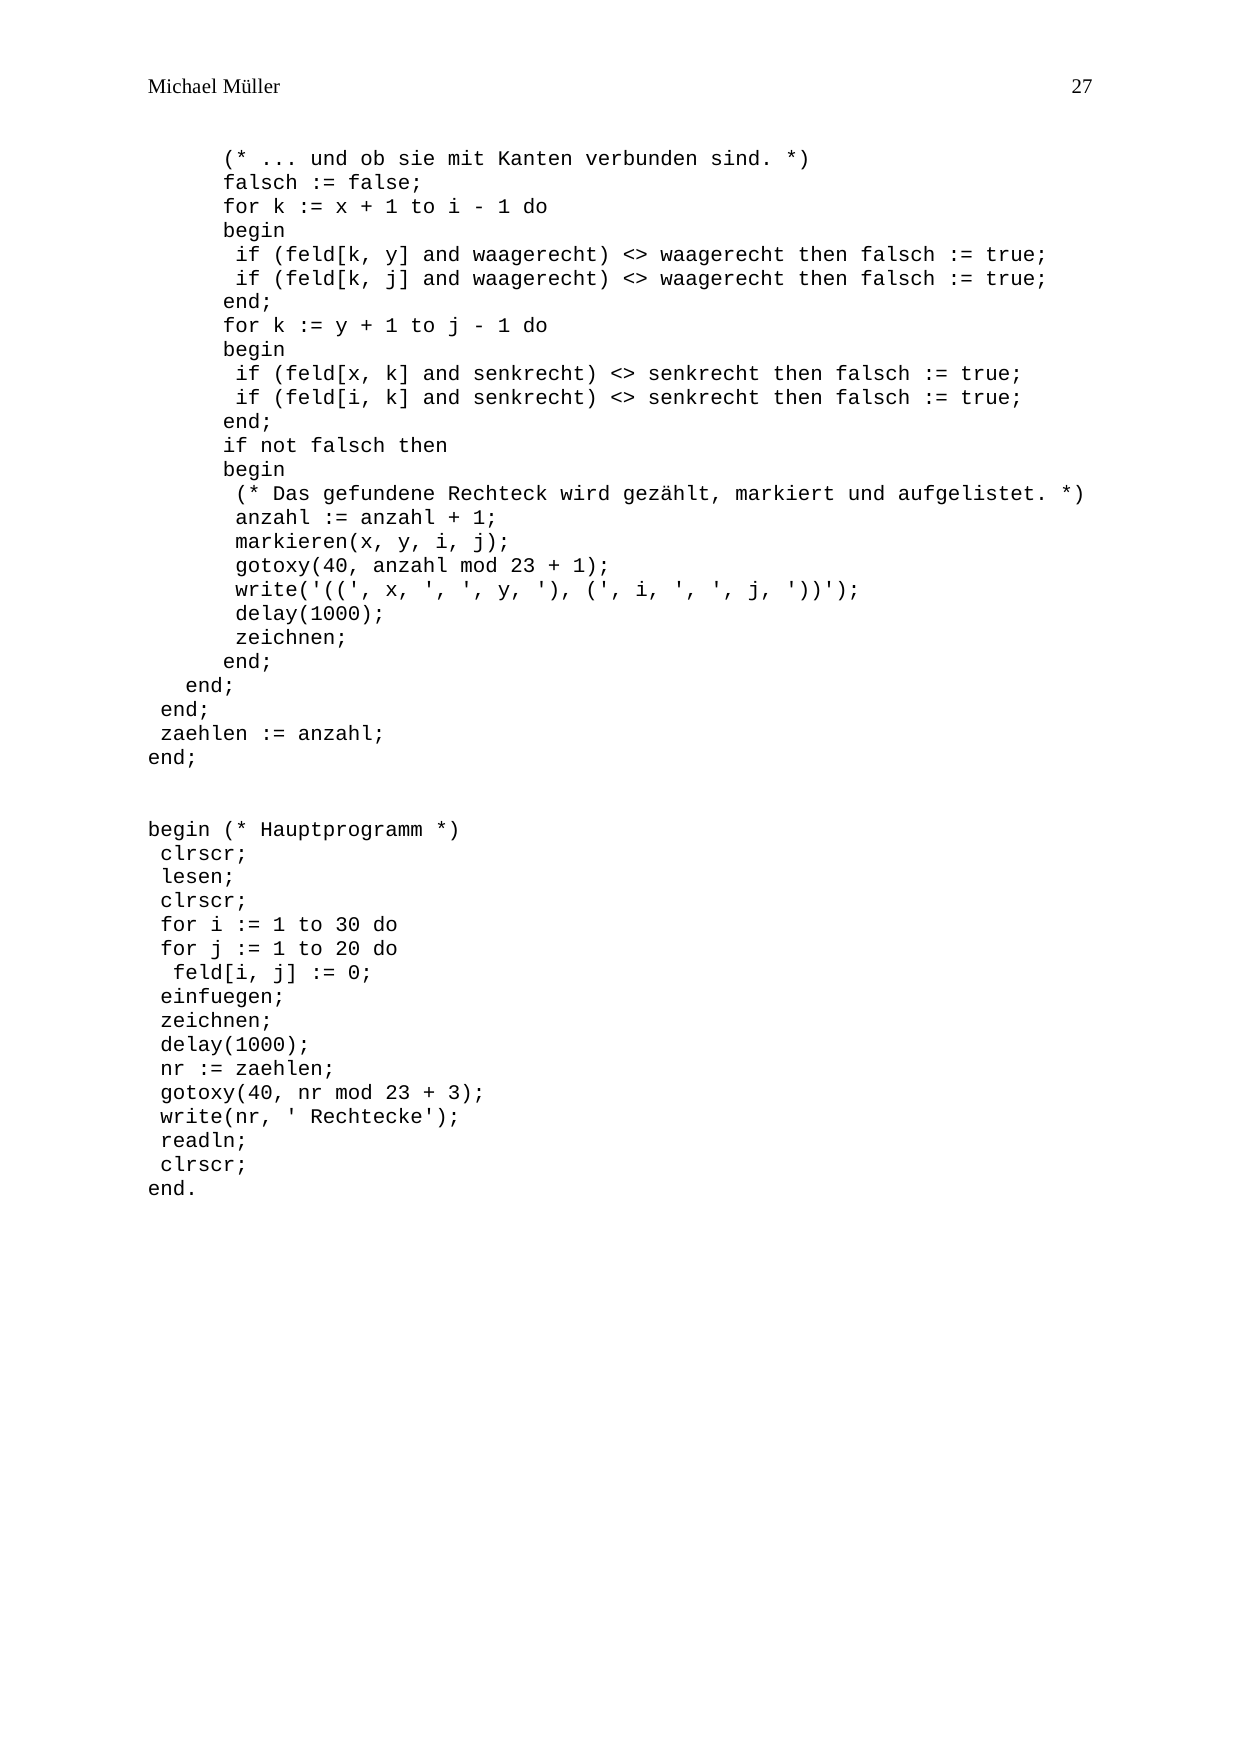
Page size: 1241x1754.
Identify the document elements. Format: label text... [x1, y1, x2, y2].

text end; [148, 651, 1092, 675]
text begin [148, 459, 1092, 483]
text zeichnen; [148, 627, 1092, 651]
text for j := 1 to 20 do [148, 938, 1092, 962]
text end; [148, 699, 1092, 723]
text einfuegen; [148, 986, 1092, 1010]
text feld[i, j] := 0; [148, 962, 1092, 986]
text end; [148, 675, 1092, 699]
text readln; [148, 1130, 1092, 1154]
text if (feld[i, k] and senkrecht) <> senkrecht then falsch := true; [148, 387, 1092, 411]
text (* ... und ob sie mit Kanten verbunden sind. *) [148, 148, 1092, 172]
text nr := zaehlen; [148, 1058, 1092, 1082]
text clrscr; [148, 890, 1092, 914]
text falsch := false; [148, 172, 1092, 196]
text clrscr; [148, 1154, 1092, 1178]
text end. [148, 1178, 1092, 1202]
text end; [148, 411, 1092, 435]
text for i := 1 to 30 do [148, 914, 1092, 938]
text gotoxy(40, anzahl mod 23 + 1); [148, 555, 1092, 579]
text begin (* Hauptprogramm *) [148, 818, 1092, 842]
text if not falsch then [148, 435, 1092, 459]
text lesen; [148, 866, 1092, 890]
text clrscr; [148, 842, 1092, 866]
text zaehlen := anzahl; [148, 723, 1092, 747]
text delay(1000); [148, 1034, 1092, 1058]
text begin [148, 219, 1092, 243]
text for k := x + 1 to i - 1 do [148, 196, 1092, 219]
text end; [148, 291, 1092, 315]
text anzahl := anzahl + 1; [148, 507, 1092, 531]
text gotoxy(40, nr mod 23 + 3); [148, 1082, 1092, 1106]
text if (feld[k, j] and waagerecht) <> waagerecht then falsch := true; [148, 267, 1092, 291]
text delay(1000); [148, 603, 1092, 627]
text write(nr, ' Rechtecke'); [148, 1106, 1092, 1130]
text write('((', x, ', ', y, '), (', i, ', ', j, '))'); [148, 579, 1092, 603]
text begin [148, 339, 1092, 363]
text if (feld[x, k] and senkrecht) <> senkrecht then falsch := true; [148, 363, 1092, 387]
text markieren(x, y, i, j); [148, 531, 1092, 555]
text for k := y + 1 to j - 1 do [148, 315, 1092, 339]
text end; [148, 747, 1092, 771]
text if (feld[k, y] and waagerecht) <> waagerecht then falsch := true; [148, 243, 1092, 267]
text zeichnen; [148, 1010, 1092, 1034]
text (* Das gefundene Rechteck wird gezählt, markiert und aufgelistet. *) [148, 483, 1092, 507]
